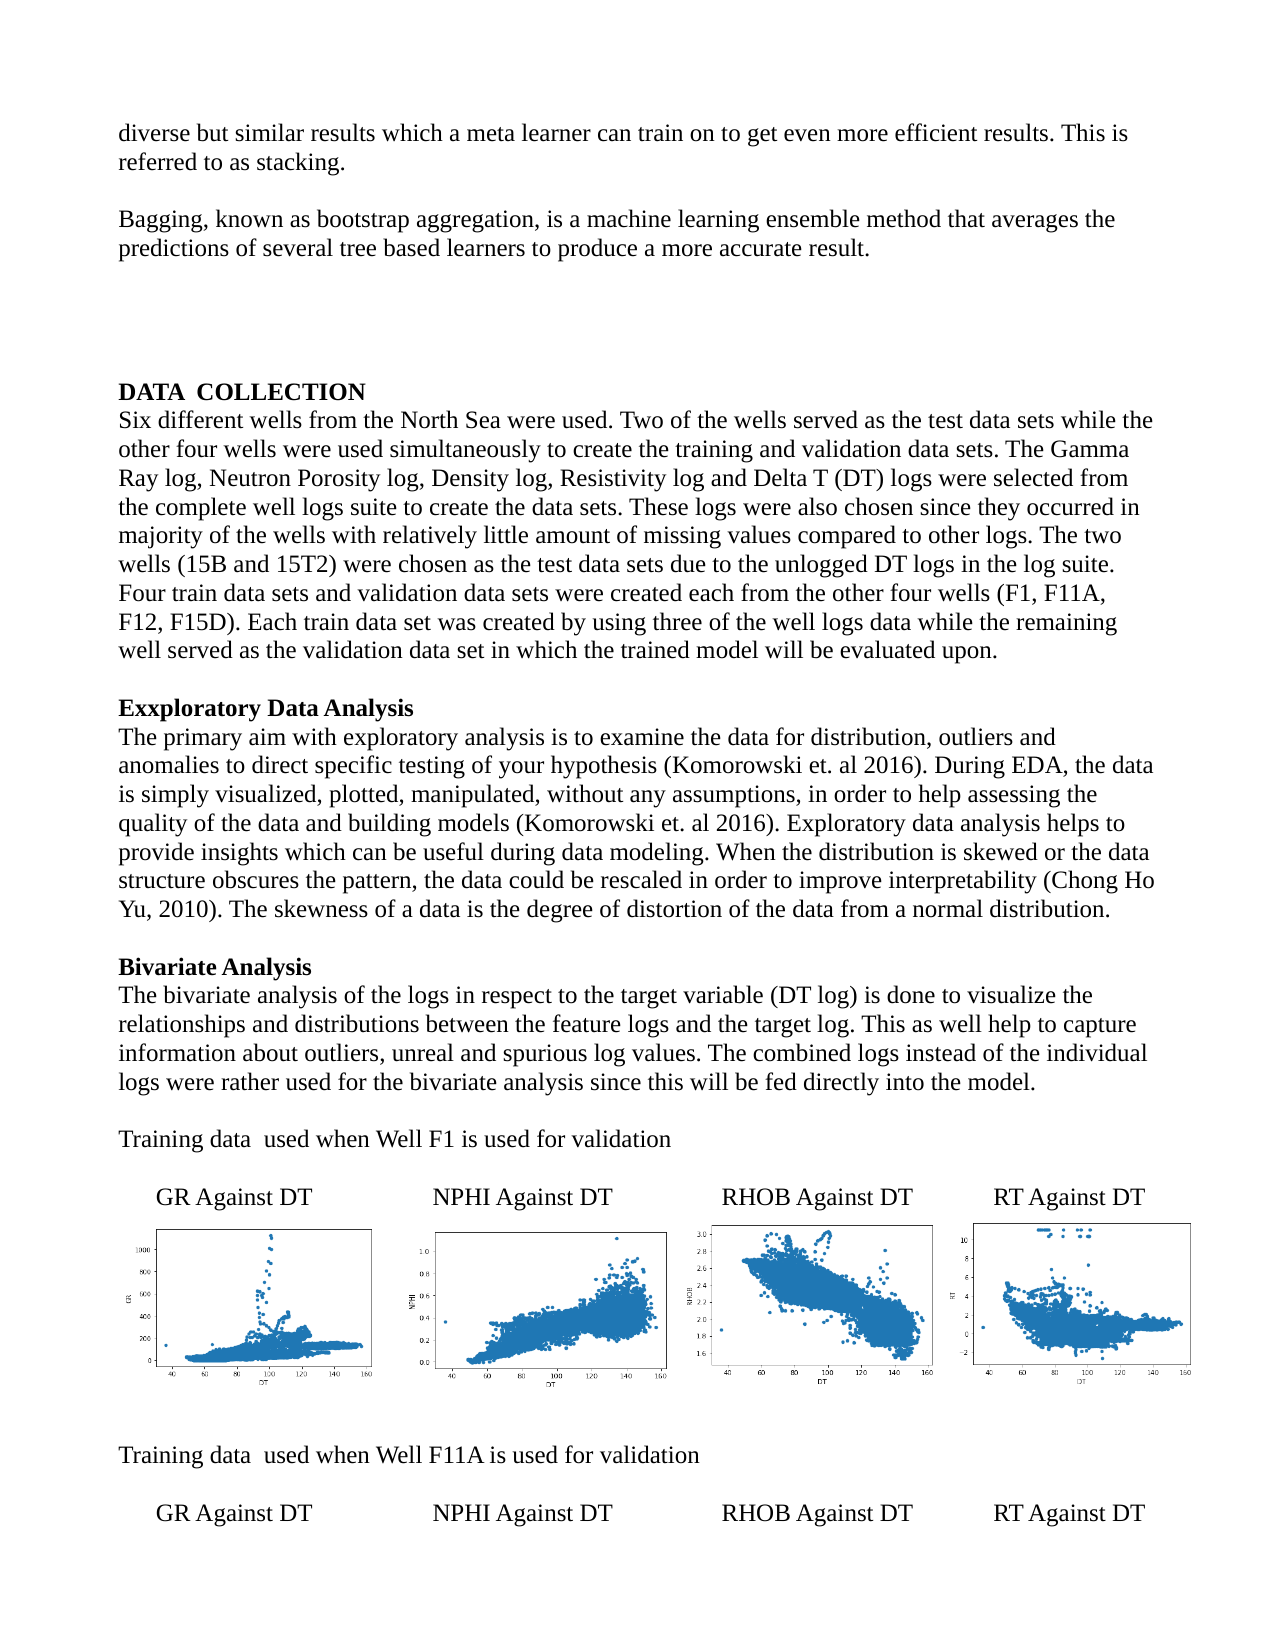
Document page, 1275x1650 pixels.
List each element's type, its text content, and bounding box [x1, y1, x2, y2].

text GR Against DT NPHI Against DT RHOB Against DT RT Against DT [118, 1182, 1157, 1211]
picture [404, 1228, 672, 1392]
text GR Against DT NPHI Against DT RHOB Against DT RT Against DT [118, 1498, 1157, 1527]
text Training data used when Well F11A is used for validation [118, 1441, 1157, 1469]
picture [682, 1221, 938, 1389]
text Bagging, known as bootstrap aggregation, is a machine learning ensemble method that averages the predictions of several tree based learners to produce a more accurate result. [118, 204, 1157, 262]
text DATA COLLECTION [118, 377, 1157, 406]
text Training data used when Well F1 is used for validation [118, 1124, 1157, 1153]
picture [121, 1225, 377, 1390]
picture [945, 1220, 1196, 1389]
text diverse but similar results which a meta learner can train on to get even more efficient results. This is referred to as stacking. [118, 118, 1157, 176]
text The primary aim with exploratory analysis is to examine the data for distribution, outliers and anomalies to direct specific testing of your hypothesis (Komorowski et. al 2016). During EDA, the data is simply visualized, plotted, manipulated, without any assumptions, in order to help assessing the quality of the data and building models (Komorowski et. al 2016). Exploratory data analysis helps to provide insights which can be useful during data modeling. When the distribution is skewed or the data structure obscures the pattern, the data could be rescaled in order to improve interpretability (Chong Ho Yu, 2010). The skewness of a data is the degree of distortion of the data from a normal distribution. [118, 722, 1157, 923]
text The bivariate analysis of the logs in respect to the target variable (DT log) is done to visualize the relationships and distributions between the feature logs and the target log. This as well help to capture information about outliers, unreal and spurious log values. The combined logs instead of the individual logs were rather used for the bivariate analysis since this will be fed directly into the model. [118, 981, 1157, 1096]
text Bivariate Analysis [118, 952, 1157, 981]
text Exxploratory Data Analysis [118, 693, 1157, 722]
text Six different wells from the North Sea were used. Two of the wells served as the test data sets while the other four wells were used simultaneously to create the training and validation data sets. The Gamma Ray log, Neutron Porosity log, Density log, Resistivity log and Delta T (DT) logs were selected from the complete well logs suite to create the data sets. These logs were also chosen since they occurred in majority of the wells with relatively little amount of missing values compared to other logs. The two wells (15B and 15T2) were chosen as the test data sets due to the unlogged DT logs in the log suite. Four train data sets and validation data sets were created each from the other four wells (F1, F11A, F12, F15D). Each train data set was created by using three of the well logs data while the remaining well served as the validation data set in which the trained model will be evaluated upon. [118, 406, 1157, 664]
